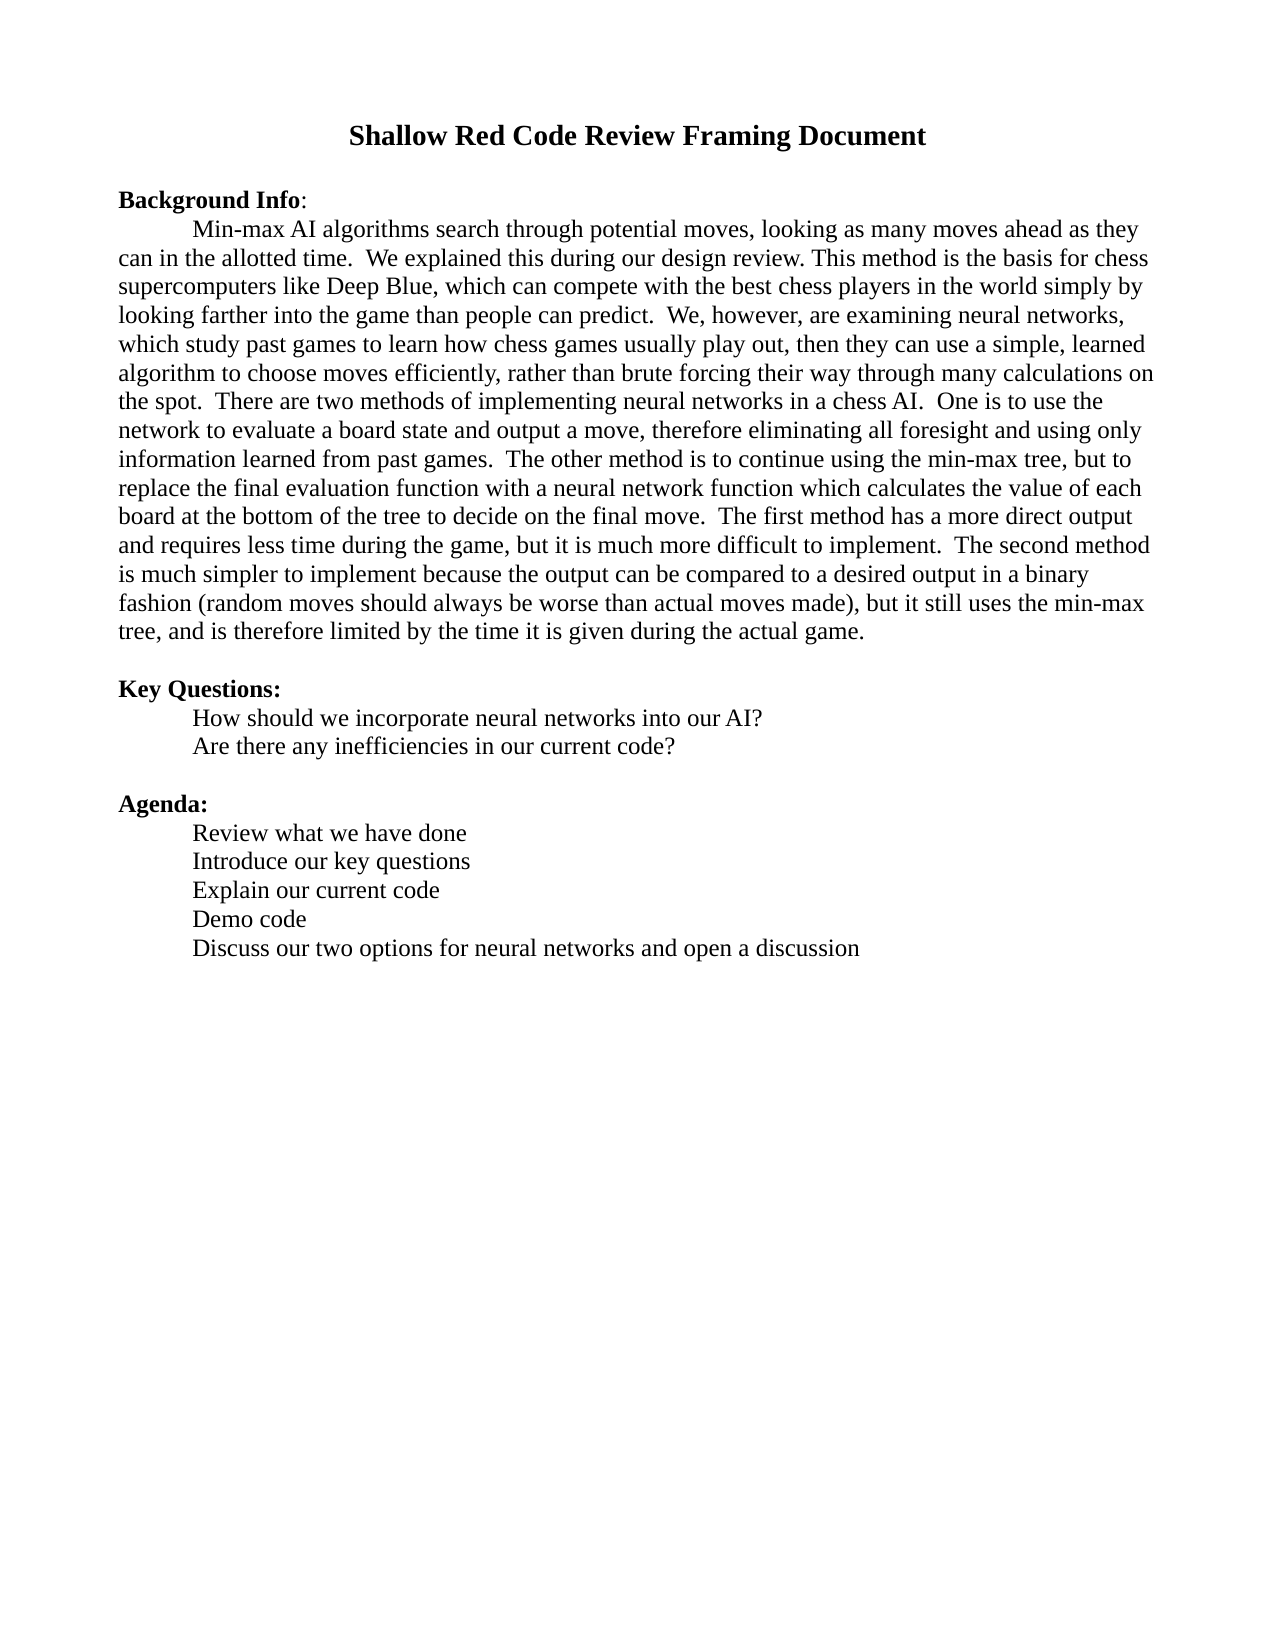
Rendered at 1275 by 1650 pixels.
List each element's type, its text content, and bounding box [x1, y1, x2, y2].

text Demo code [118, 904, 1157, 933]
text Min-max AI algorithms search through potential moves, looking as many moves ahead as they can in the allotted time. We explained this during our design review. This method is the basis for chess supercomputers like Deep Blue, which can compete with the best chess players in the world simply by looking farther into the game than people can predict. We, however, are examining neural networks, which study past games to learn how chess games usually play out, then they can use a simple, learned algorithm to choose moves efficiently, rather than brute forcing their way through many calculations on the spot. There are two methods of implementing neural networks in a chess AI. One is to use the network to evaluate a board state and output a move, therefore eliminating all foresight and using only information learned from past games. The other method is to continue using the min-max tree, but to replace the final evaluation function with a neural network function which calculates the value of each board at the bottom of the tree to decide on the final move. The first method has a more direct output and requires less time during the game, but it is much more difficult to implement. The second method is much simpler to implement because the output can be compared to a desired output in a binary fashion (random moves should always be worse than actual moves made), but it still uses the min-max tree, and is therefore limited by the time it is given during the actual game. [118, 214, 1157, 645]
text Discuss our two options for neural networks and open a discussion [118, 933, 1157, 961]
text Introduce our key questions [118, 846, 1157, 875]
text Agenda: [118, 789, 1157, 818]
text Background Info: [118, 185, 1157, 214]
text Are there any inefficiencies in our current code? [118, 731, 1157, 760]
text How should we incorporate neural networks into our AI? [118, 703, 1157, 731]
text Key Questions: [118, 674, 1157, 703]
text Review what we have done [118, 818, 1157, 846]
text Explain our current code [118, 875, 1157, 904]
text Shallow Red Code Review Framing Document [118, 118, 1157, 152]
